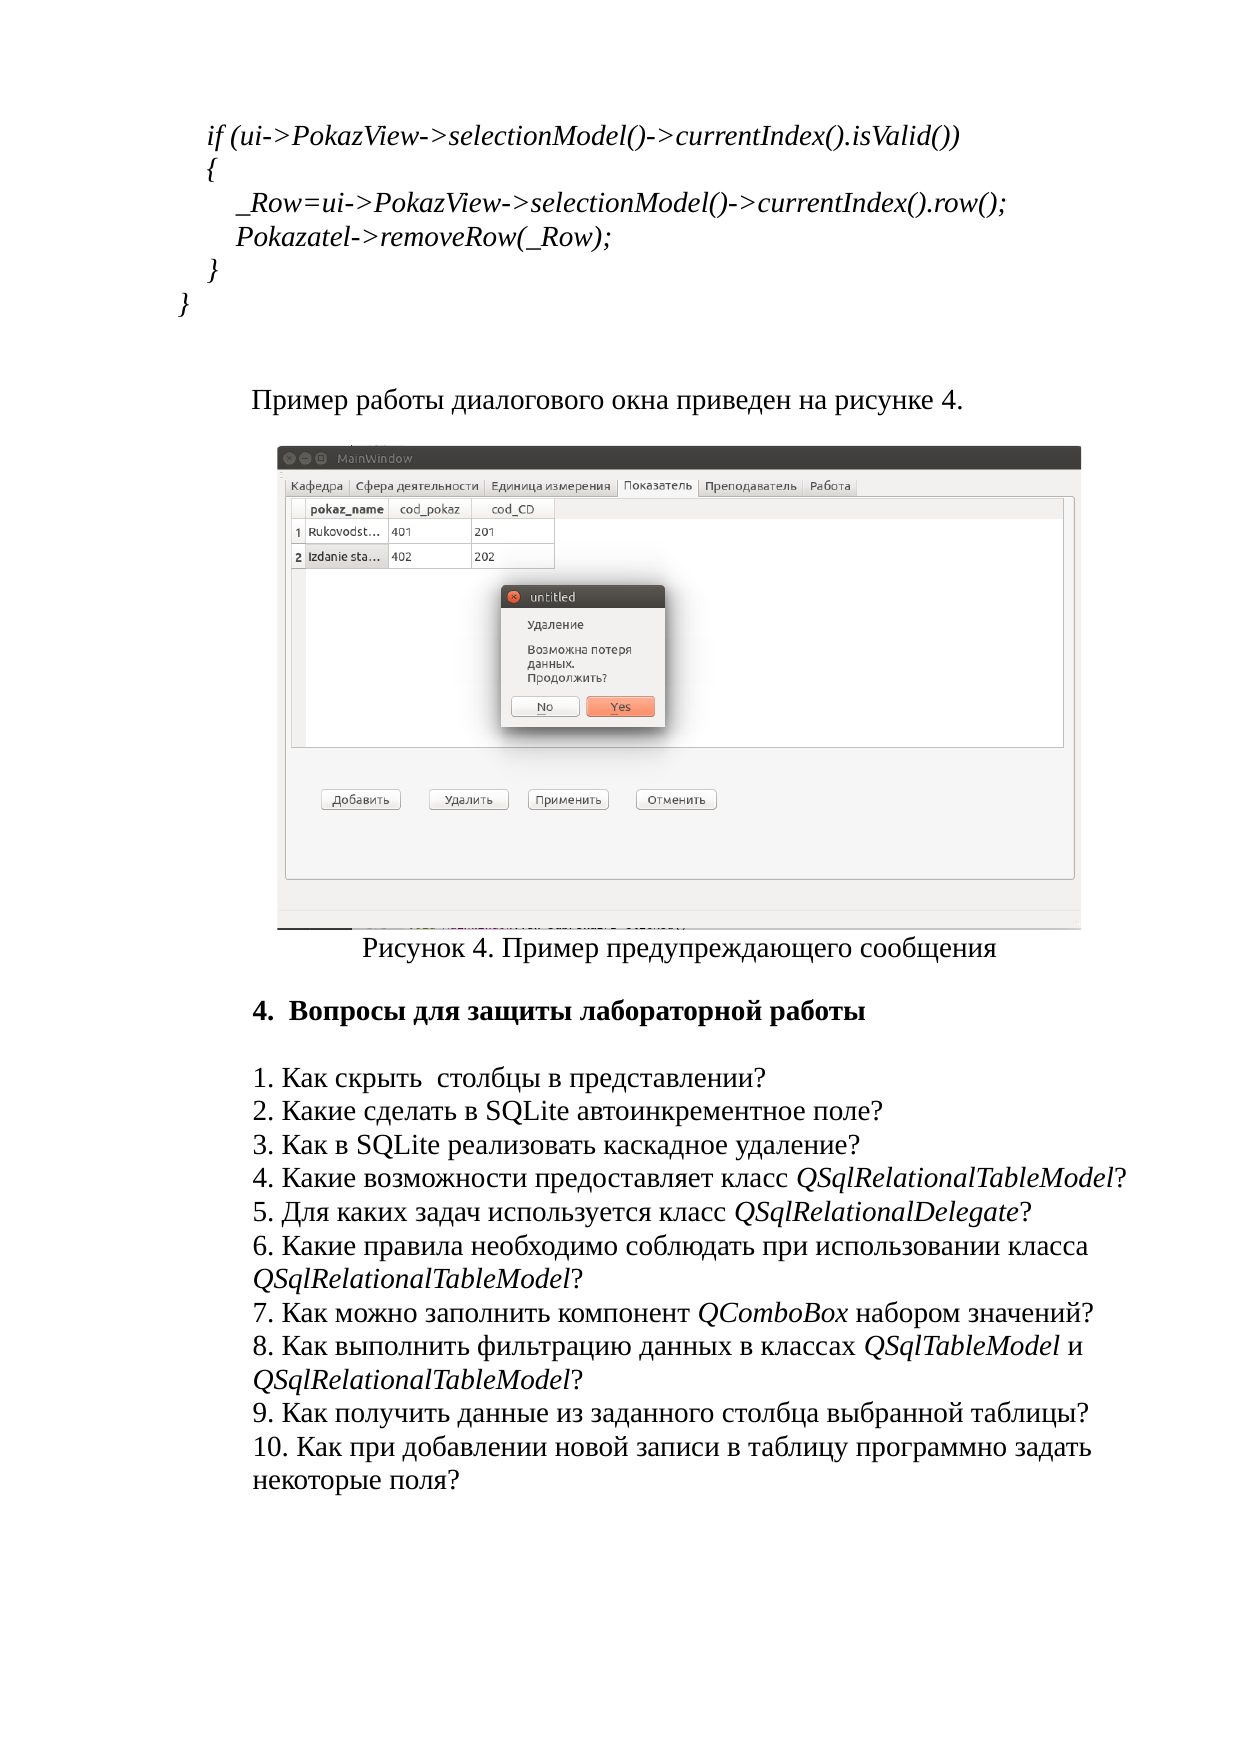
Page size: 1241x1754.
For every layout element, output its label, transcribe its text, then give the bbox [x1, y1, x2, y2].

text if (ui->PokazView->selectionModel()->currentIndex().isValid()) [177, 118, 1181, 152]
list Как выполнить фильтрацию данных в классах QSqlTableModel и QSqlRelationalTableModel? [252, 1328, 1181, 1395]
list Какие сделать в SQLite автоинкрементное поле? [252, 1093, 1181, 1127]
list Как при добавлении новой записи в таблицу программно задать некоторые поля? [252, 1429, 1181, 1496]
text } [177, 252, 1181, 286]
text Pokazatel->removeRow(_Row); [177, 219, 1181, 252]
list Как в SQLite реализовать каскадное удаление? [252, 1127, 1181, 1161]
list Как скрыть столбцы в представлении? [252, 1060, 1181, 1093]
text Пример работы диалогового окна приведен на рисунке 4. [177, 382, 1181, 416]
list Как получить данные из заданного столбца выбранной таблицы? [252, 1395, 1181, 1429]
text Рисунок 4. Пример предупреждающего сообщения [183, 445, 1175, 963]
text { [177, 152, 1181, 185]
picture [277, 445, 1082, 930]
list Для каких задач используется класс QSqlRelationalDelegate? [252, 1194, 1181, 1228]
list Какие правила необходимо соблюдать при использовании класса QSqlRelationalTableModel? [252, 1228, 1181, 1295]
list Как можно заполнить компонент QComboBox набором значений? [252, 1295, 1181, 1328]
text } [177, 286, 1181, 319]
text _Row=ui->PokazView->selectionModel()->currentIndex().row(); [177, 185, 1181, 219]
subtitle Вопросы для защиты лабораторной работы [177, 993, 1181, 1026]
list Какие возможности предоставляет класс QSqlRelationalTableModel? [252, 1161, 1181, 1194]
